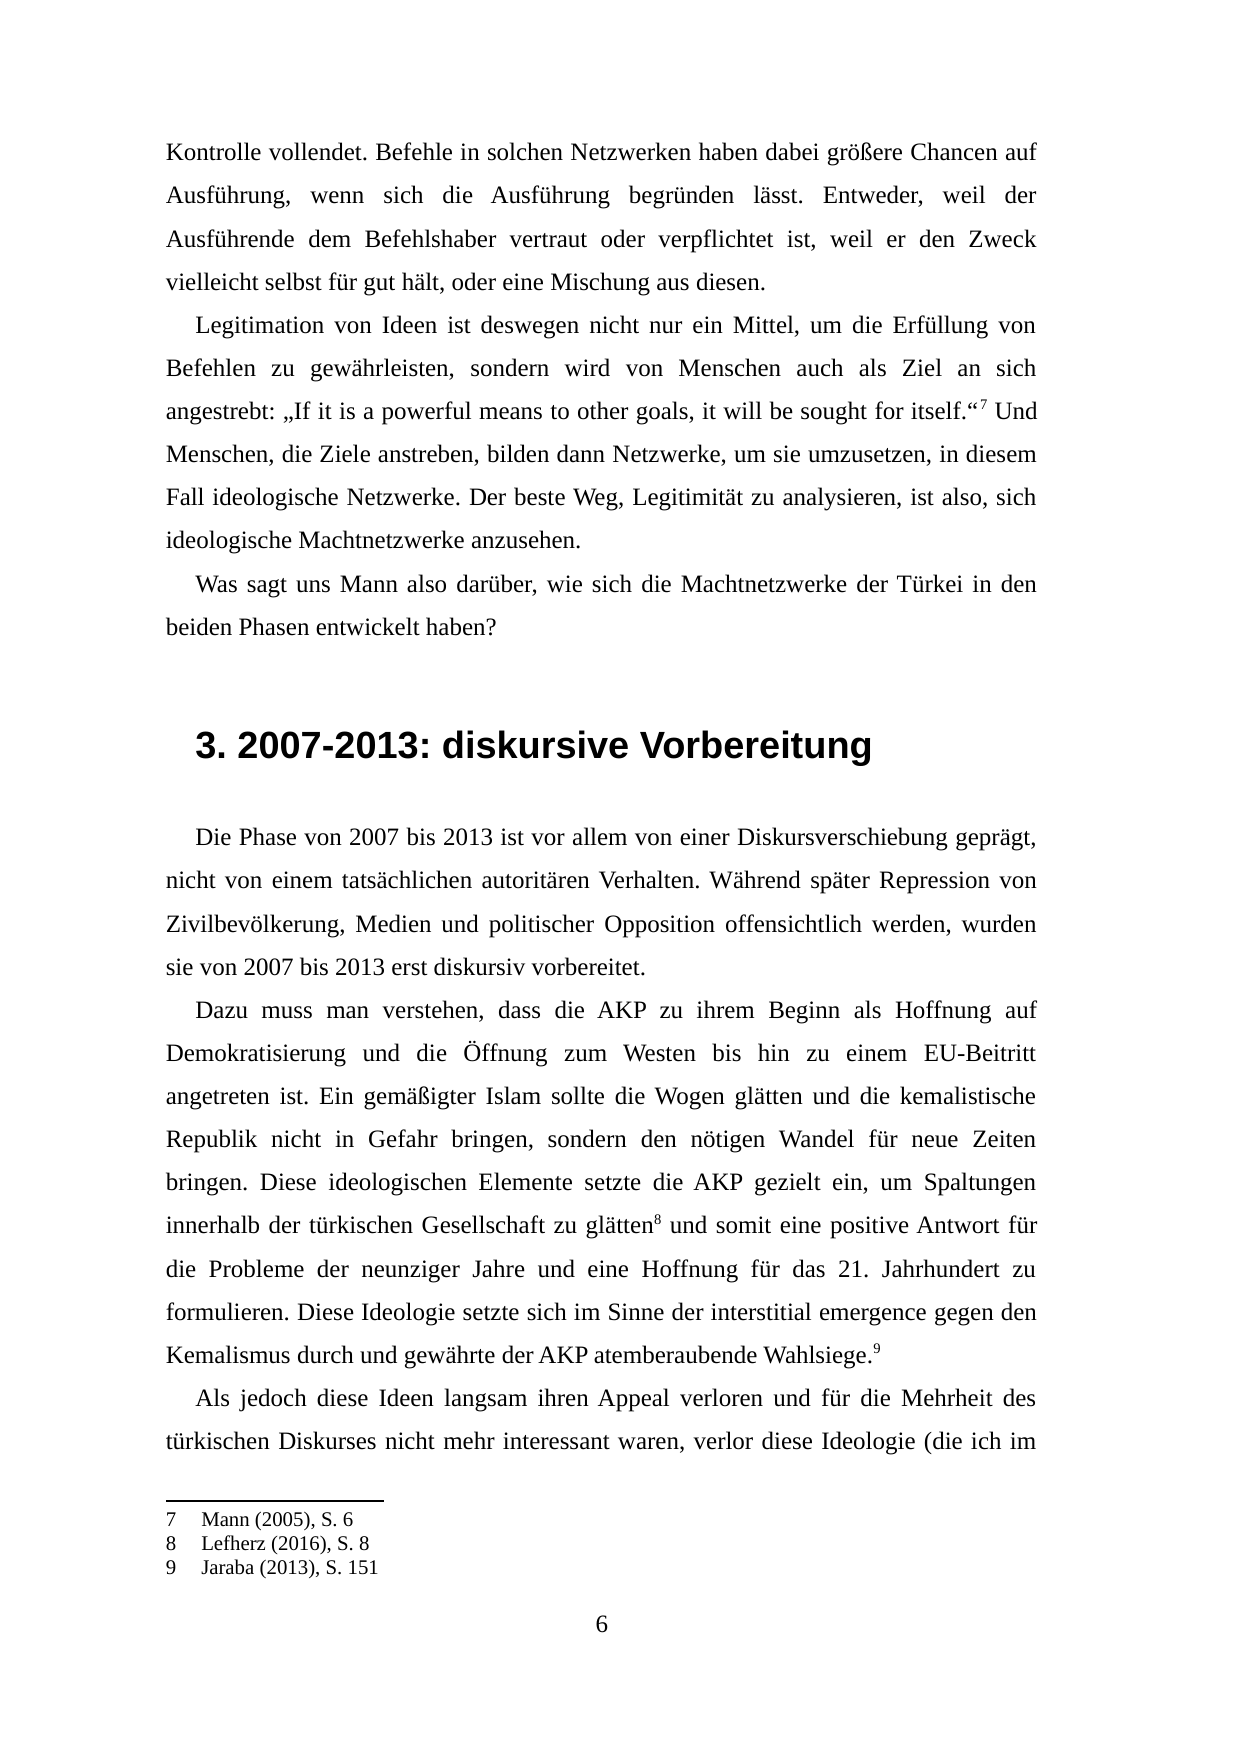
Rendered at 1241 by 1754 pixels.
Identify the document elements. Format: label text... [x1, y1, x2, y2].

text Jaraba (2013), S. 151 [166, 1555, 1037, 1579]
text Legitimation von Ideen ist deswegen nicht nur ein Mittel, um die Erfüllung von Befehlen zu gewährleisten, sondern wird von Menschen auch als Ziel an sich angestrebt: „If it is a powerful means to other goals, it will be sought for itself.“ Und Menschen, die Ziele anstreben, bilden dann Netzwerke, um sie umzusetzen, in diesem Fall ideologische Netzwerke. Der beste Weg, Legitimität zu analysieren, ist also, sich ideologische Machtnetzwerke anzusehen. [166, 310, 1037, 554]
text Dazu muss man verstehen, dass die AKP zu ihrem Beginn als Hoffnung auf Demokratisierung und die Öffnung zum Westen bis hin zu einem EU-Beitritt angetreten ist. Ein gemäßigter Islam sollte die Wogen glätten und die kemalistische Republik nicht in Gefahr bringen, sondern den nötigen Wandel für neue Zeiten bringen. Diese ideologischen Elemente setzte die AKP gezielt ein, um Spaltungen innerhalb der türkischen Gesellschaft zu glätten und somit eine positive Antwort für die Probleme der neunziger Jahre und eine Hoffnung für das 21. Jahrhundert zu formulieren. Diese Ideologie setzte sich im Sinne der interstitial emergence gegen den Kemalismus durch und gewährte der AKP atemberaubende Wahlsiege. [166, 995, 1037, 1369]
text Lefherz (2016), S. 8 [166, 1531, 1037, 1555]
text Als jedoch diese Ideen langsam ihren Appeal verloren und für die Mehrheit des türkischen Diskurses nicht mehr interessant waren, verlor diese Ideologie (die ich im [166, 1383, 1037, 1455]
text Die Phase von 2007 bis 2013 ist vor allem von einer Diskursverschiebung geprägt, nicht von einem tatsächlichen autoritären Verhalten. Während später Repression von Zivilbevölkerung, Medien und politischer Opposition offensichtlich werden, wurden sie von 2007 bis 2013 erst diskursiv vorbereitet. [166, 822, 1037, 981]
text Kontrolle vollendet. Befehle in solchen Netzwerken haben dabei größere Chancen auf Ausführung, wenn sich die Ausführung begründen lässt. Entweder, weil der Ausführende dem Befehlshaber vertraut oder verpflichtet ist, weil er den Zweck vielleicht selbst für gut hält, oder eine Mischung aus diesen. [166, 137, 1037, 296]
subtitle 3. 2007-2013: diskursive Vorbereitung [166, 723, 1037, 767]
text Mann (2005), S. 6 [166, 1507, 1037, 1531]
text Was sagt uns Mann also darüber, wie sich die Machtnetzwerke der Türkei in den beiden Phasen entwickelt haben? [166, 569, 1037, 641]
